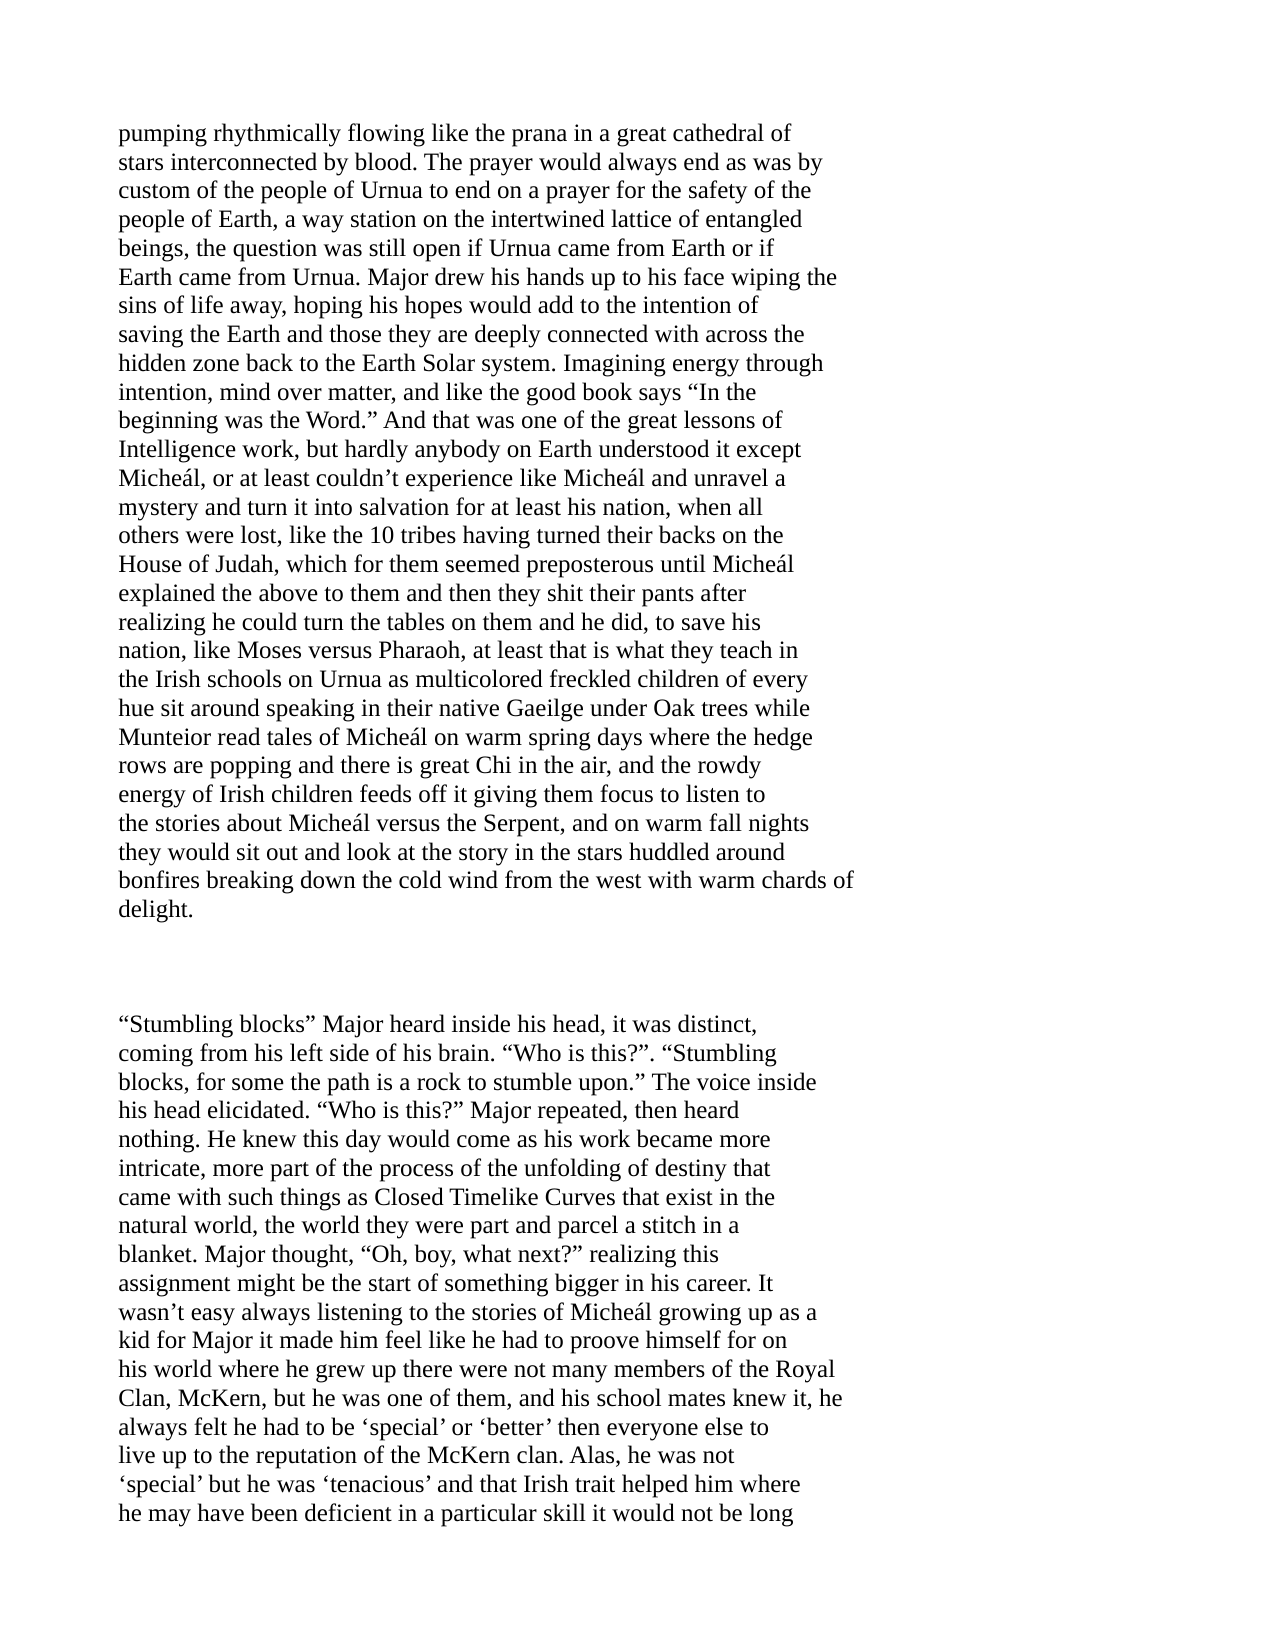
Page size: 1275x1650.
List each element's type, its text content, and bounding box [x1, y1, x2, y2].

text pumping rhythmically flowing like the prana in a great cathedral of stars interconnected by blood. The prayer would always end as was by custom of the people of Urnua to end on a prayer for the safety of the people of Earth, a way station on the intertwined lattice of entangled beings, the question was still open if Urnua came from Earth or if Earth came from Urnua. Major drew his hands up to his face wiping the sins of life away, hoping his hopes would add to the intention of saving the Earth and those they are deeply connected with across the hidden zone back to the Earth Solar system. Imagining energy through intention, mind over matter, and like the good book says “In the beginning was the Word.” And that was one of the great lessons of Intelligence work, but hardly anybody on Earth understood it except Micheál, or at least couldn’t experience like Micheál and unravel a mystery and turn it into salvation for at least his nation, when all others were lost, like the 10 tribes having turned their backs on the House of Judah, which for them seemed preposterous until Micheál explained the above to them and then they shit their pants after realizing he could turn the tables on them and he did, to save his nation, like Moses versus Pharaoh, at least that is what they teach in the Irish schools on Urnua as multicolored freckled children of every hue sit around speaking in their native Gaeilge under Oak trees while Munteior read tales of Micheál on warm spring days where the hedge rows are popping and there is great Chi in the air, and the rowdy energy of Irish children feeds off it giving them focus to listen to the stories about Micheál versus the Serpent, and on warm fall nights they would sit out and look at the story in the stars huddled around bonfires breaking down the cold wind from the west with warm chards of delight. “Stumbling blocks” Major heard inside his head, it was distinct, coming from his left side of his brain. “Who is this?”. “Stumbling blocks, for some the path is a rock to stumble upon.” The voice inside his head elicidated. “Who is this?” Major repeated, then heard nothing. He knew this day would come as his work became more intricate, more part of the process of the unfolding of destiny that came with such things as Closed Timelike Curves that exist in the natural world, the world they were part and parcel a stitch in a blanket. Major thought, “Oh, boy, what next?” realizing this assignment might be the start of something bigger in his career. It wasn’t easy always listening to the stories of Micheál growing up as a kid for Major it made him feel like he had to proove himself for on his world where he grew up there were not many members of the Royal Clan, McKern, but he was one of them, and his school mates knew it, he always felt he had to be ‘special’ or ‘better’ then everyone else to live up to the reputation of the McKern clan. Alas, he was not ‘special’ but he was ‘tenacious’ and that Irish trait helped him where he may have been deficient in a particular skill it would not be long [118, 118, 1157, 1527]
